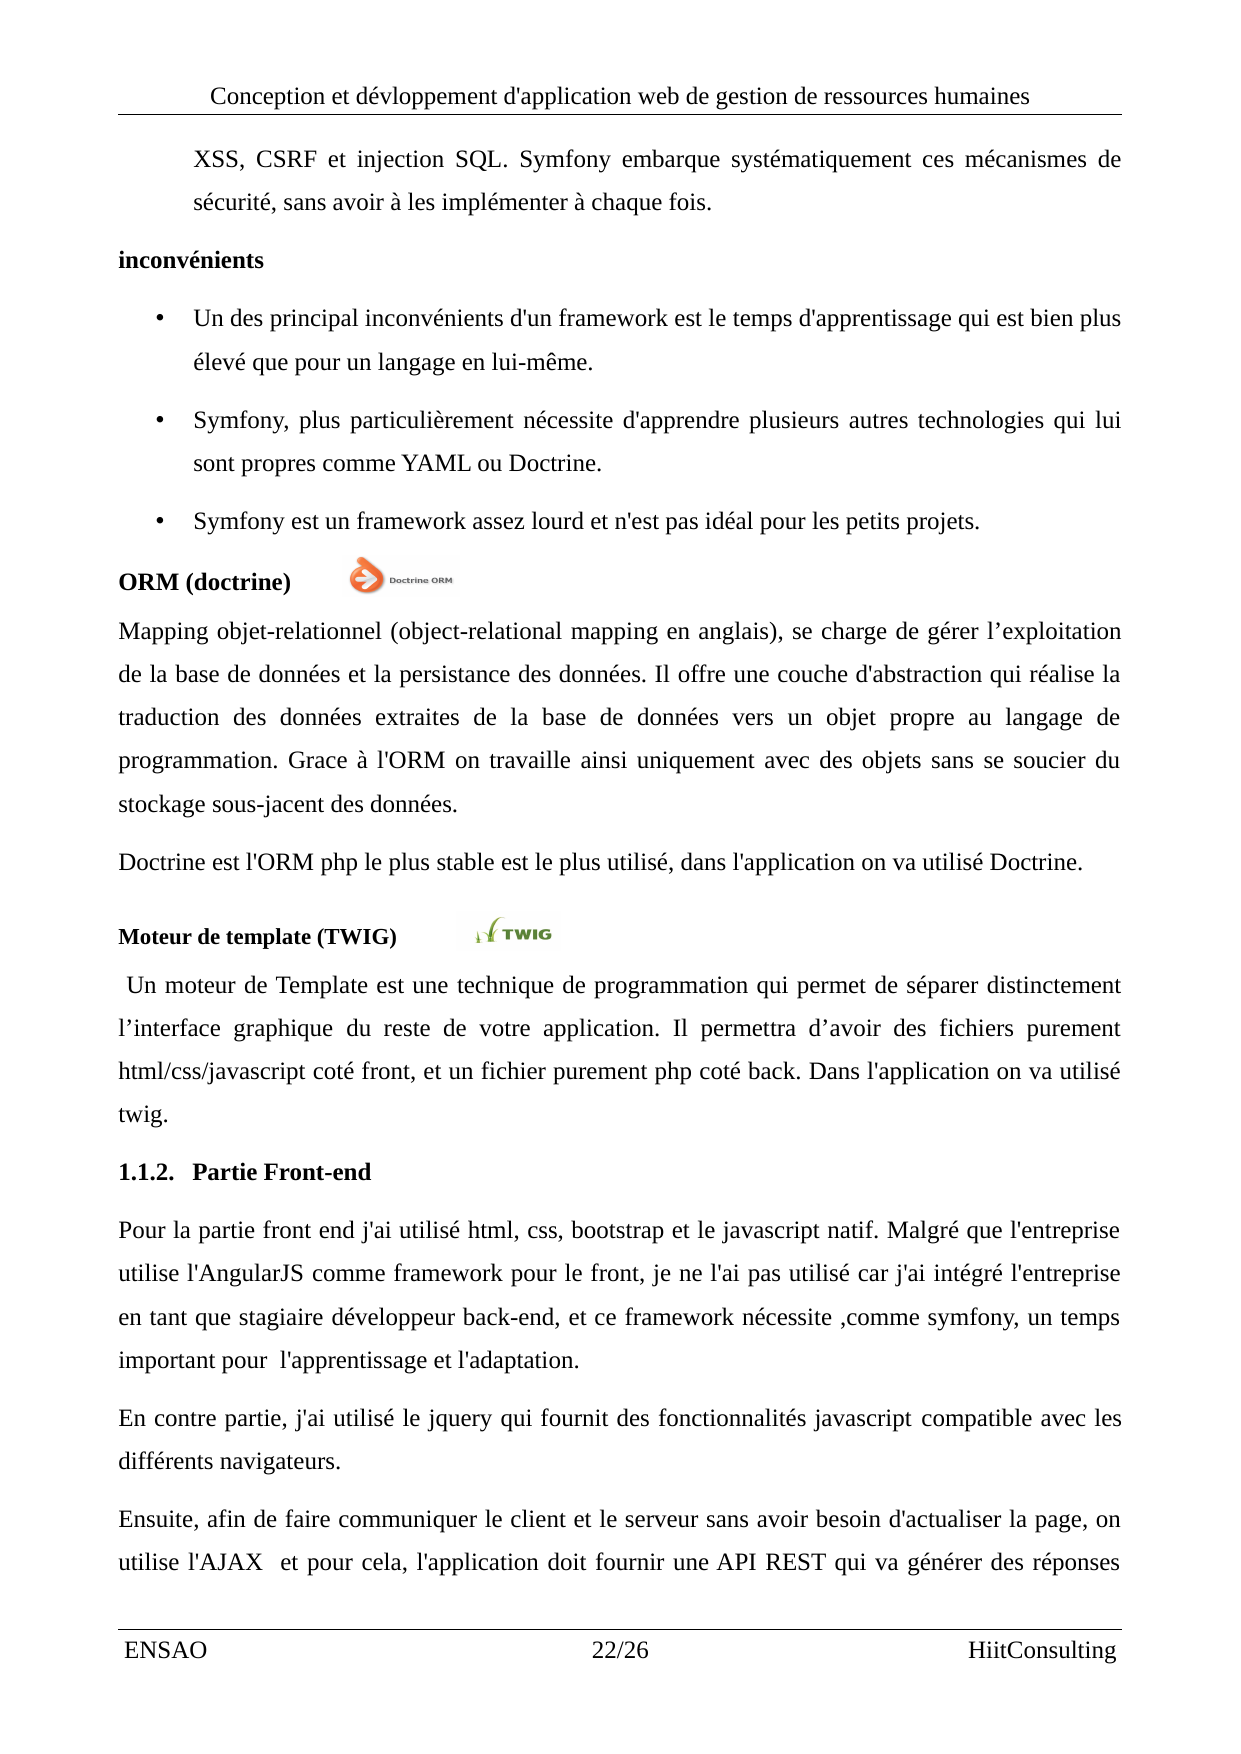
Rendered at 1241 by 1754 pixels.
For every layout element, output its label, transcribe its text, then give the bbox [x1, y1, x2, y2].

picture [456, 911, 562, 951]
list Symfony, plus particulièrement nécessite d'apprendre plusieurs autres technologies qui lui sont propres comme YAML ou Doctrine. [156, 405, 1122, 477]
text 1.1.2. Partie Front-end [118, 1157, 1122, 1186]
text Doctrine est l'ORM php le plus stable est le plus utilisé, dans l'application on va utilisé Doctrine. [118, 847, 1122, 876]
text Un moteur de Template est une technique de programmation qui permet de séparer distinctement l’interface graphique du reste de votre application. Il permettra d’avoir des fichiers purement html/css/javascript coté front, et un fichier purement php coté back. Dans l'application on va utilisé twig. [118, 970, 1122, 1128]
table_header [405, 905, 631, 970]
picture [341, 555, 461, 597]
table_header [304, 549, 532, 616]
list Symfony est un framework assez lourd et n'est pas idéal pour les petits projets. [156, 506, 1122, 535]
text En contre partie, j'ai utilisé le jquery qui fournit des fonctionnalités javascript compatible avec les différents navigateurs. [118, 1403, 1122, 1475]
list Un des principal inconvénients d'un framework est le temps d'apprentissage qui est bien plus élevé que pour un langage en lui-même. [156, 303, 1122, 375]
table_header Moteur de template (TWIG) [118, 905, 405, 970]
text inconvénients [118, 245, 1122, 274]
text Ensuite, afin de faire communiquer le client et le serveur sans avoir besoin d'actualiser la page, on utilise l'AJAX et pour cela, l'application doit fournir une API REST qui va générer des réponses [118, 1504, 1122, 1576]
list XSS, CSRF et injection SQL. Symfony embarque systématiquement ces mécanismes de sécurité, sans avoir à les implémenter à chaque fois. [156, 144, 1122, 216]
text Mapping objet-relationnel (object-relational mapping en anglais), se charge de gérer l’exploitation de la base de données et la persistance des données. Il offre une couche d'abstraction qui réalise la traduction des données extraites de la base de données vers un objet propre au langage de programmation. Grace à l'ORM on travaille ainsi uniquement avec des objets sans se soucier du stockage sous-jacent des données. [118, 616, 1122, 817]
table_header ORM (doctrine) [118, 549, 304, 616]
text Pour la partie front end j'ai utilisé html, css, bootstrap et le javascript natif. Malgré que l'entreprise utilise l'AngularJS comme framework pour le front, je ne l'ai pas utilisé car j'ai intégré l'entreprise en tant que stagiaire développeur back-end, et ce framework nécessite ,comme symfony, un temps important pour l'apprentissage et l'adaptation. [118, 1215, 1122, 1373]
